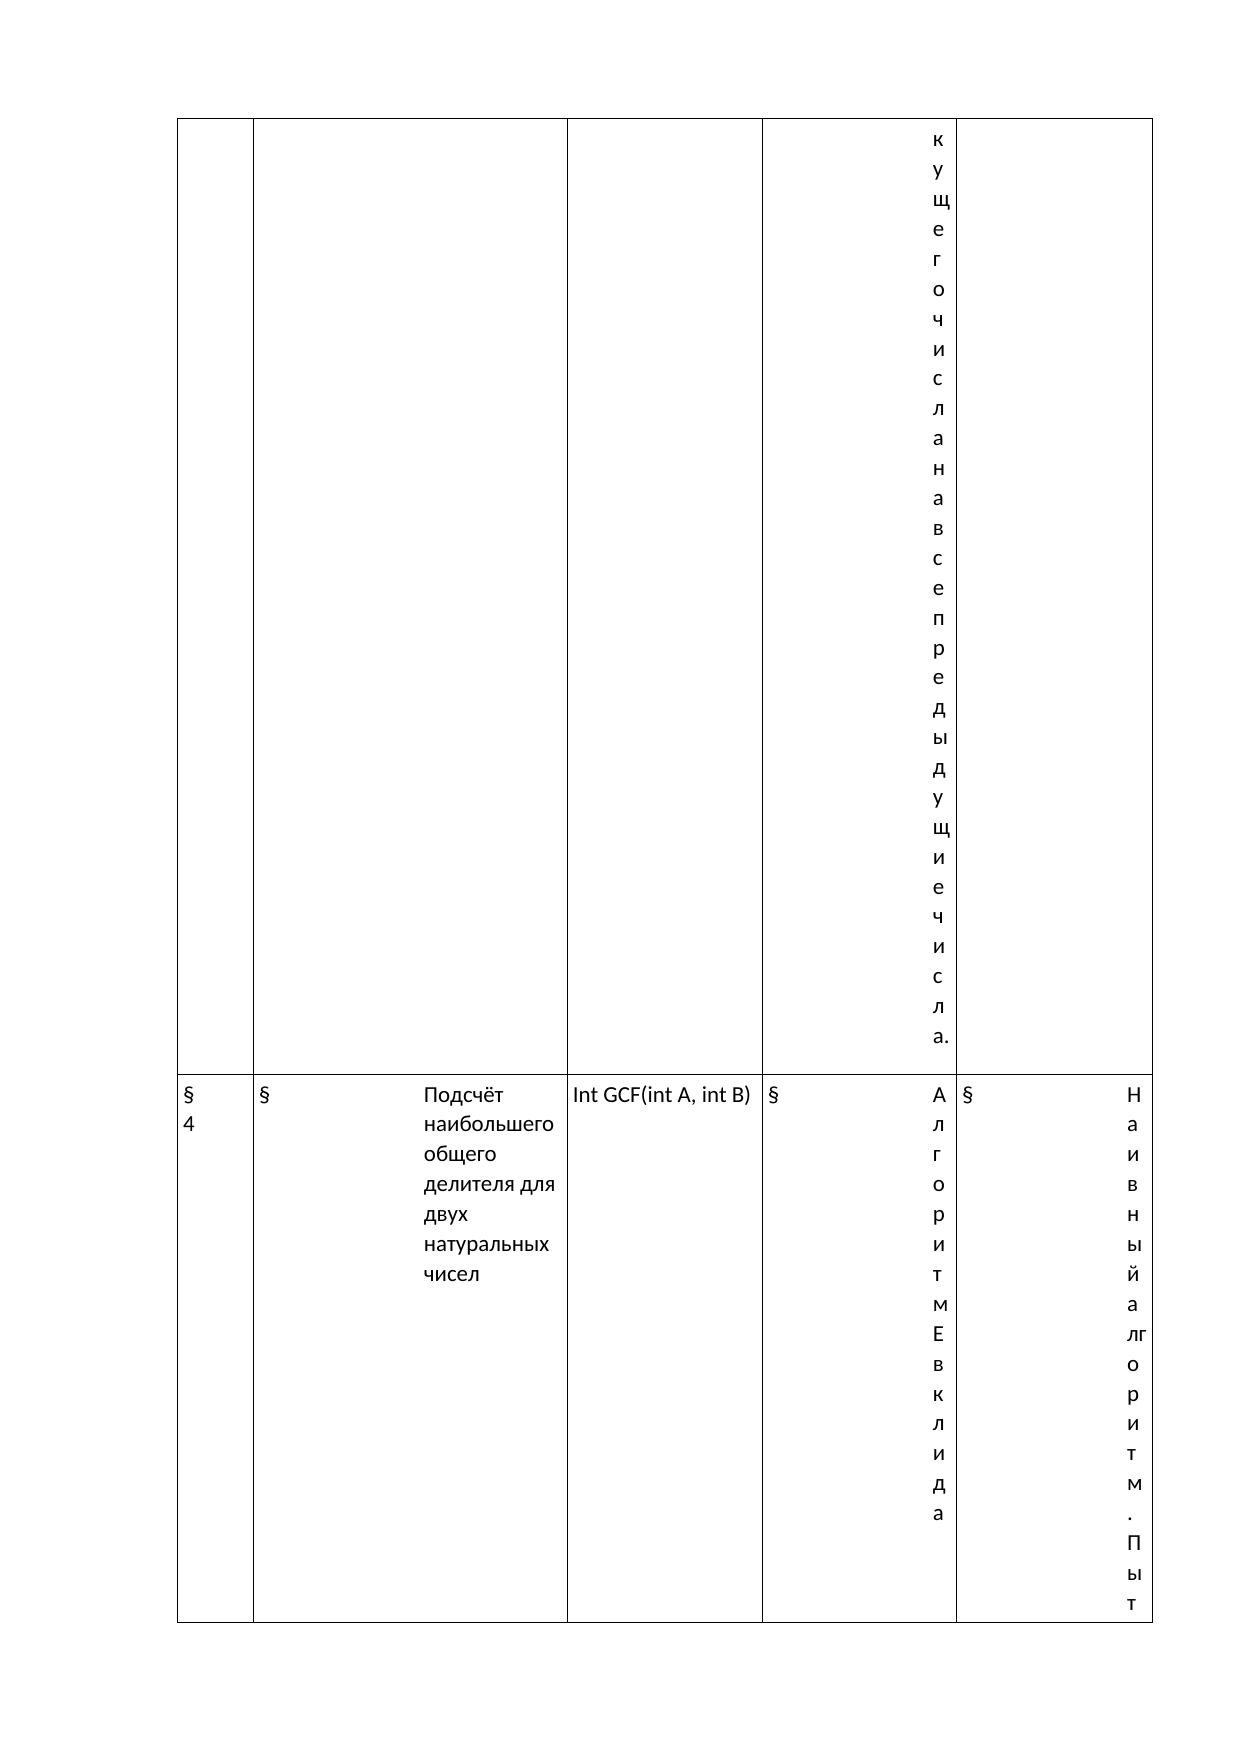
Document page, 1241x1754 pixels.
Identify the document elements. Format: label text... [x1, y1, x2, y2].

table_cell Алгоритм Евклида [763, 1075, 956, 1622]
table_cell 4 [178, 1075, 253, 1622]
table_cell Int GCF(int A, int B) [568, 1075, 762, 1622]
table_cell [568, 119, 762, 1073]
table_cell [178, 119, 253, 1073]
table_cell Наивный алгоритм. Пыт [957, 1075, 1152, 1622]
table_cell Подсчёт наибольшего общего делителя для двух натуральных чисел [254, 1075, 567, 1622]
table_cell [254, 119, 567, 1073]
table_cell кущего числа на все предыдущие числа. [763, 119, 956, 1073]
table_cell [957, 119, 1152, 1073]
